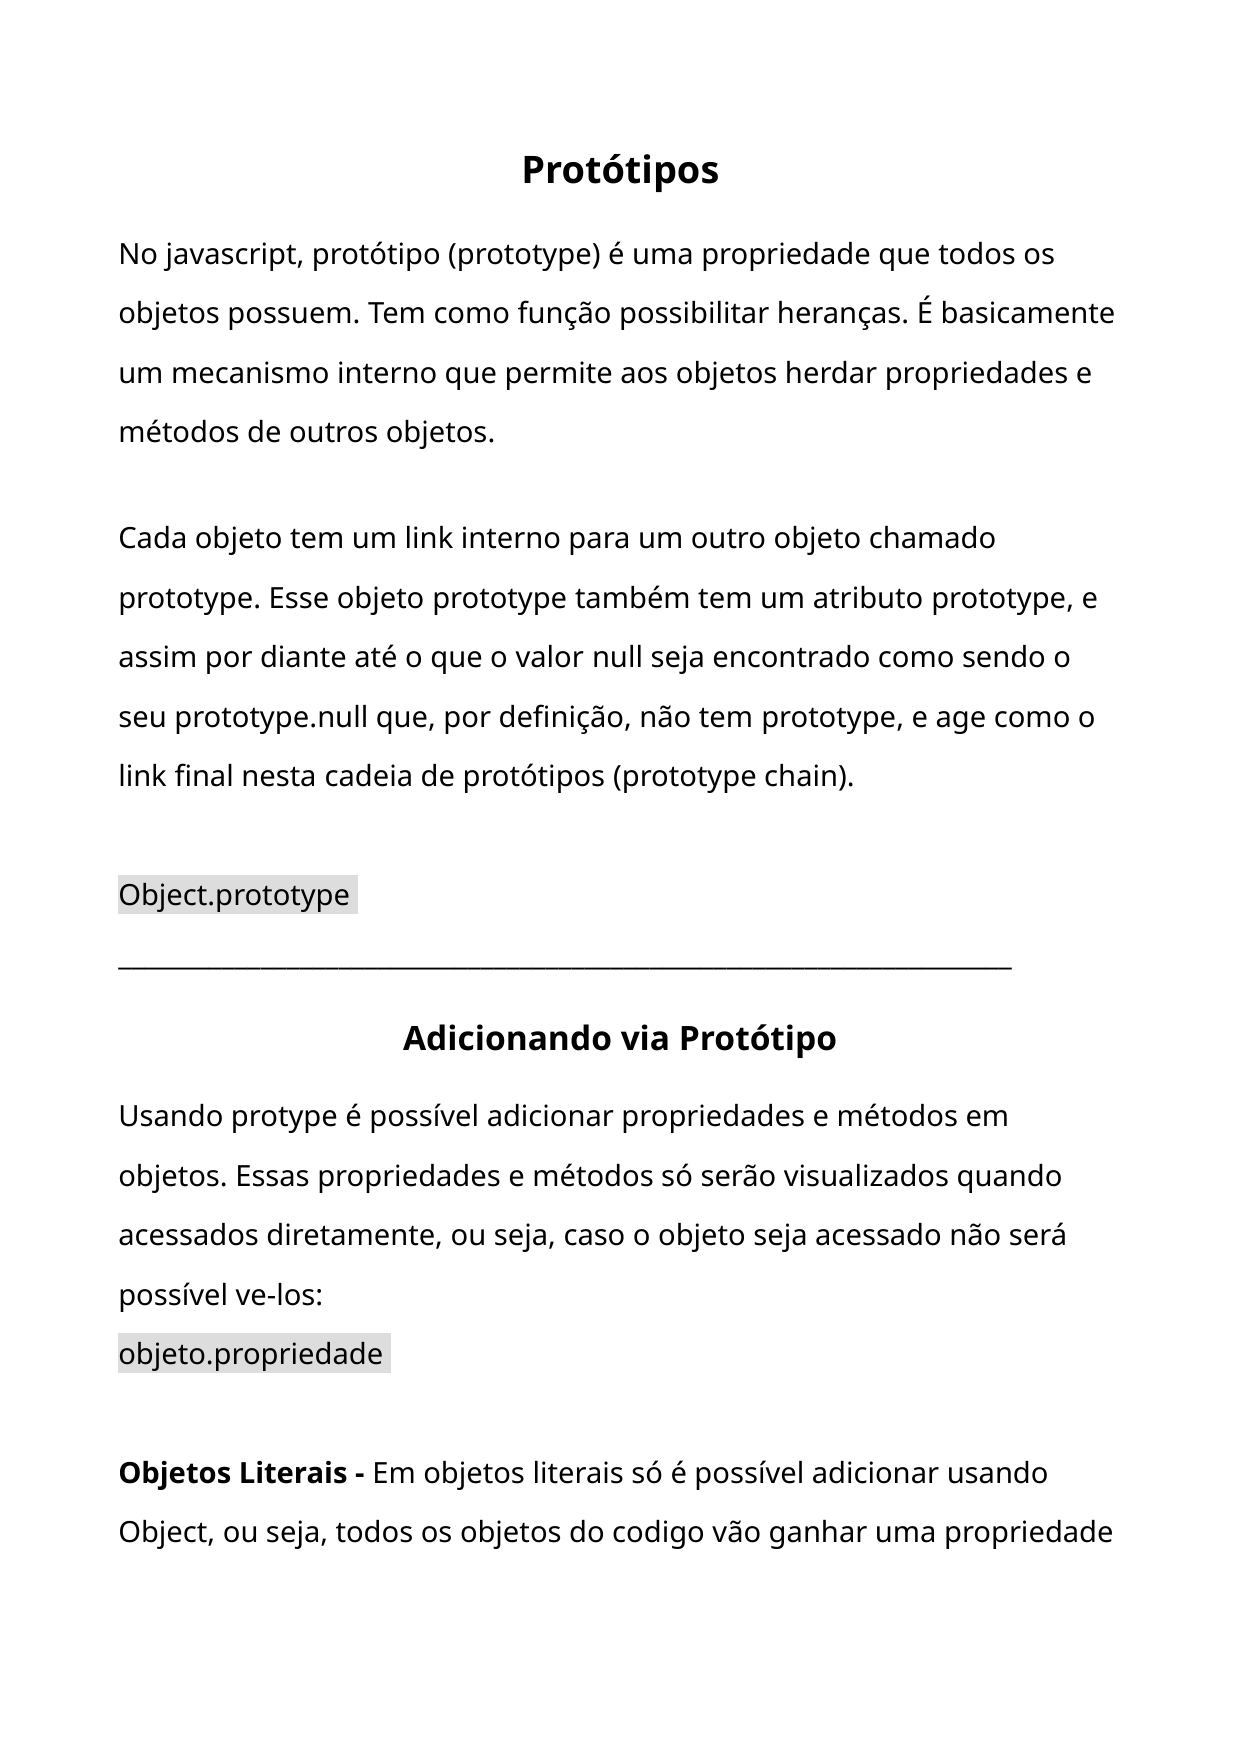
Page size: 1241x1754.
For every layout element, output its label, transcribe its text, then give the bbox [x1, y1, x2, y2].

text Objetos Literais - Em objetos literais só é possível adicionar usando Object, ou seja, todos os objetos do codigo vão ganhar uma propriedade [118, 1452, 1122, 1551]
text objeto.propriedade [118, 1333, 1122, 1373]
text _____________________________________________________________________ [118, 934, 1122, 974]
text Usando protype é possível adicionar propriedades e métodos em objetos. Essas propriedades e métodos só serão visualizados quando acessados diretamente, ou seja, caso o objeto seja acessado não será possível ve-los: [118, 1095, 1122, 1313]
text No javascript, protótipo (prototype) é uma propriedade que todos os objetos possuem. Tem como função possibilitar heranças. É basicamente um mecanismo interno que permite aos objetos herdar propriedades e métodos de outros objetos. [118, 233, 1122, 451]
text Object.prototype [118, 874, 1122, 914]
subtitle Adicionando via Protótipo [118, 1014, 1122, 1060]
subtitle Protótipos [118, 143, 1122, 195]
text Cada objeto tem um link interno para um outro objeto chamado prototype. Esse objeto prototype também tem um atributo prototype, e assim por diante até o que o valor null seja encontrado como sendo o seu prototype.null que, por definição, não tem prototype, e age como o link final nesta cadeia de protótipos (prototype chain). [118, 518, 1122, 795]
